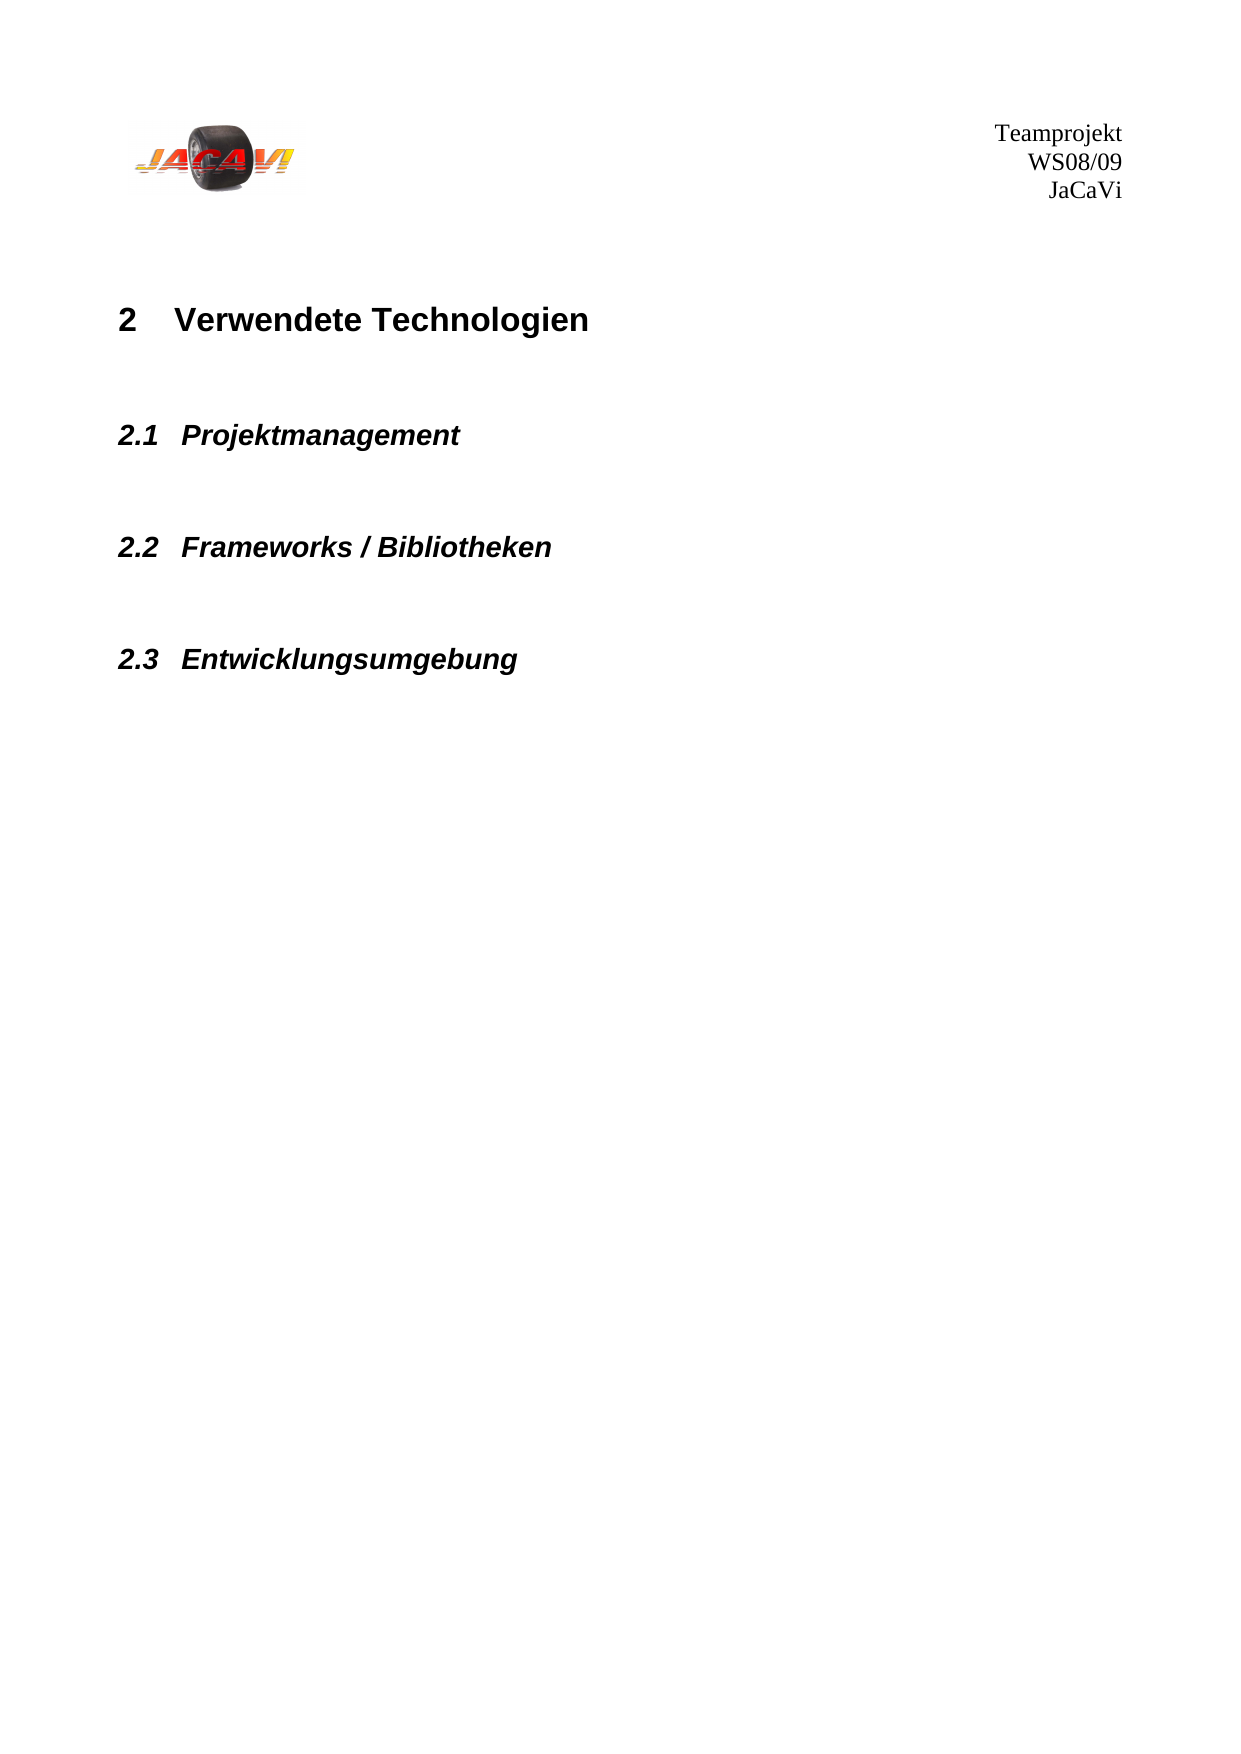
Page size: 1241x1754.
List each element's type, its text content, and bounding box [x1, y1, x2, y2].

picture [128, 120, 307, 195]
subtitle Frameworks / Bibliotheken [118, 530, 1122, 563]
subtitle Projektmanagement [118, 417, 1122, 451]
subtitle Entwicklungsumgebung [118, 642, 1122, 676]
subtitle Verwendete Technologien [118, 300, 1122, 339]
